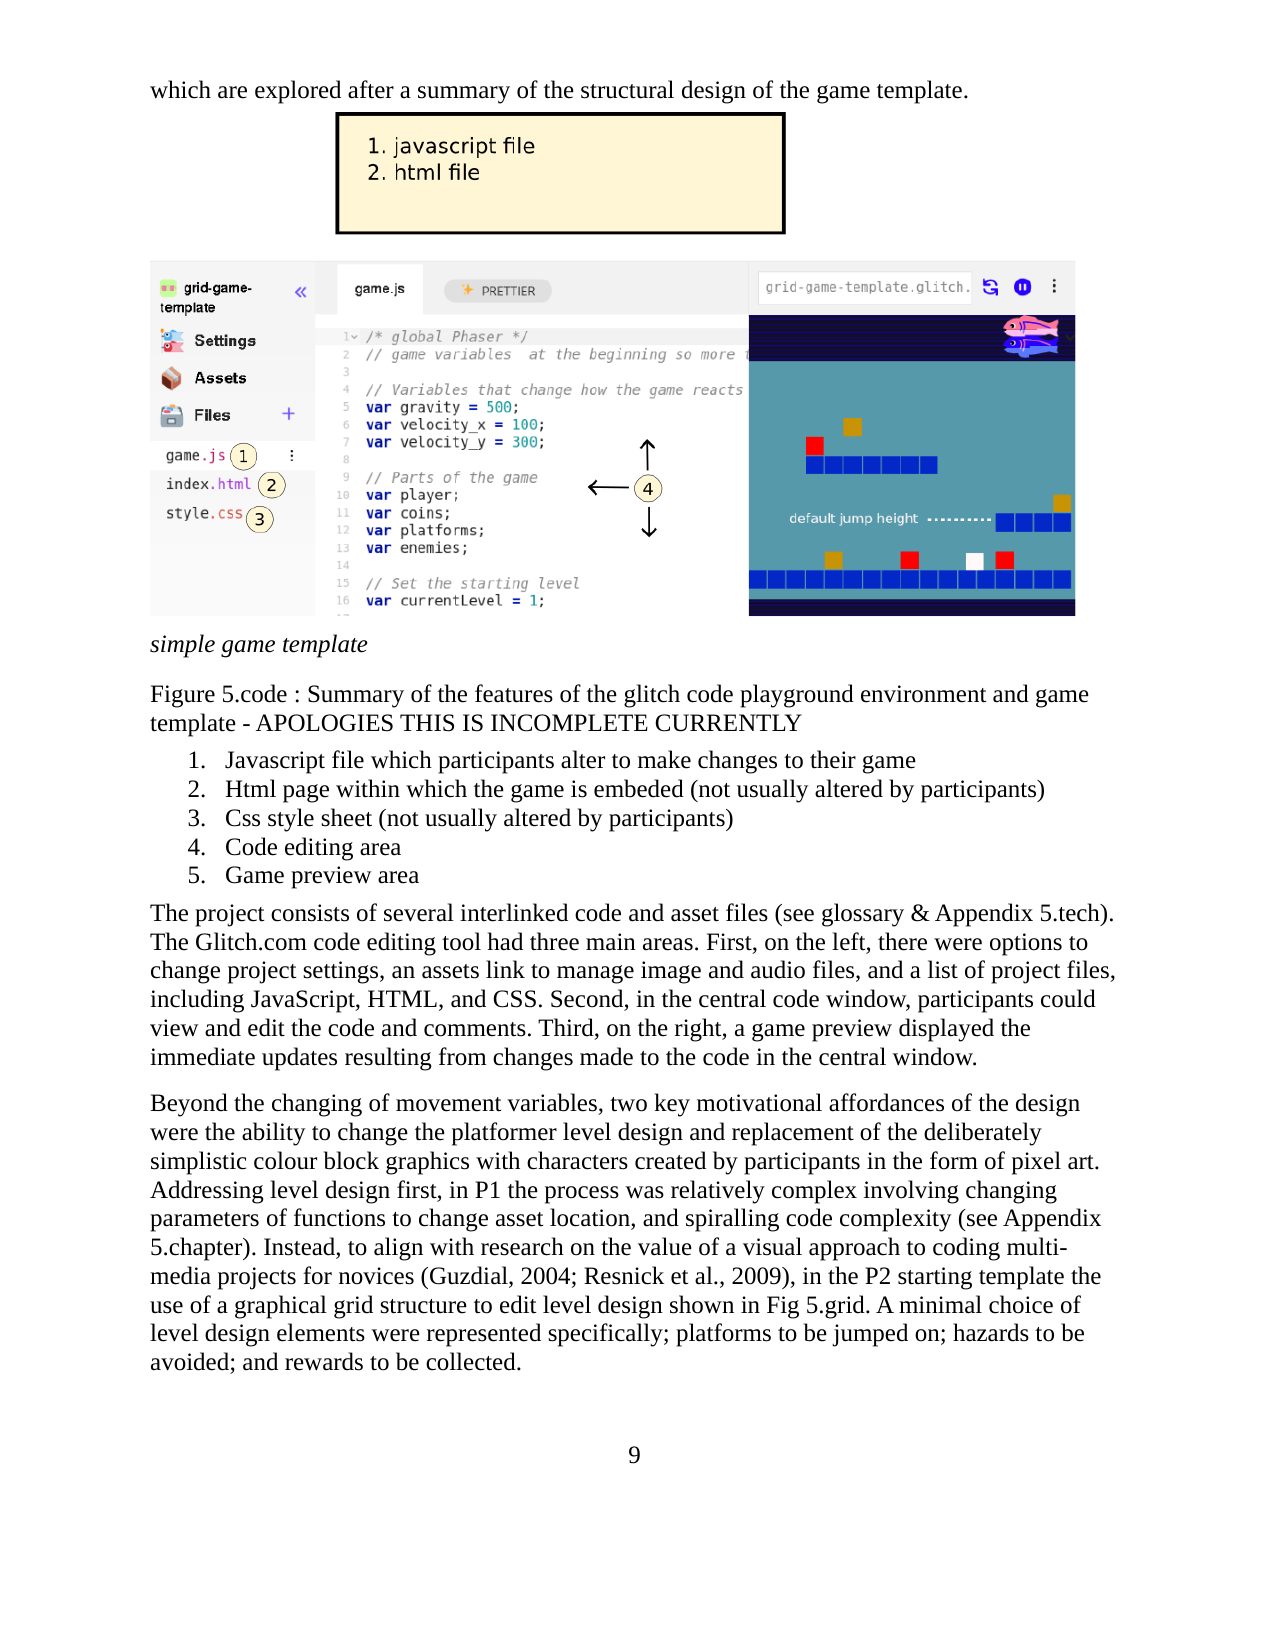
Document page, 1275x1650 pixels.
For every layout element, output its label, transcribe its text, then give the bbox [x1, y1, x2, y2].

text The project consists of several interlinked code and asset files (see glossary & Appendix 5.tech). The Glitch.com code editing tool had three main areas. First, on the left, there were options to change project settings, an assets link to manage image and audio files, and a list of project files, including JavaScript, HTML, and CSS. Second, in the central code window, participants could view and edit the code and comments. Third, on the right, a game preview displayed the immediate updates resulting from changes made to the code in the central window. [150, 898, 1125, 1071]
list Game preview area [187, 860, 1125, 889]
text Figure 5.code : Summary of the features of the glitch code playground environment and game template - APOLOGIES THIS IS INCOMPLETE CURRENTLY [150, 679, 1125, 736]
list Javascript file which participants alter to make changes to their game [187, 745, 1125, 774]
list Html page within which the game is embeded (not usually altered by participants) [187, 774, 1125, 803]
text Beyond the changing of movement variables, two key motivational affordances of the design were the ability to change the platformer level design and replacement of the deliberately simplistic colour block graphics with characters created by participants in the form of pixel art. Addressing level design first, in P1 the process was relatively complex involving changing parameters of functions to change asset location, and spiralling code complexity (see Appendix 5.chapter). Instead, to align with research on the value of a visual approach to coding multi-media projects for novices (Guzdial, 2004; Resnick et al., 2009), in the P2 starting template the use of a graphical grid structure to edit level design shown in Fig 5.grid. A minimal choice of level design elements were represented specifically; platforms to be jumped on; hazards to be avoided; and rewards to be collected. [150, 1088, 1125, 1376]
text simple game template [150, 629, 1125, 657]
picture [150, 112, 1077, 617]
text which are explored after a summary of the structural design of the game template. [150, 75, 1125, 104]
list Css style sheet (not usually altered by participants) [187, 803, 1125, 832]
list Code editing area [187, 832, 1125, 860]
